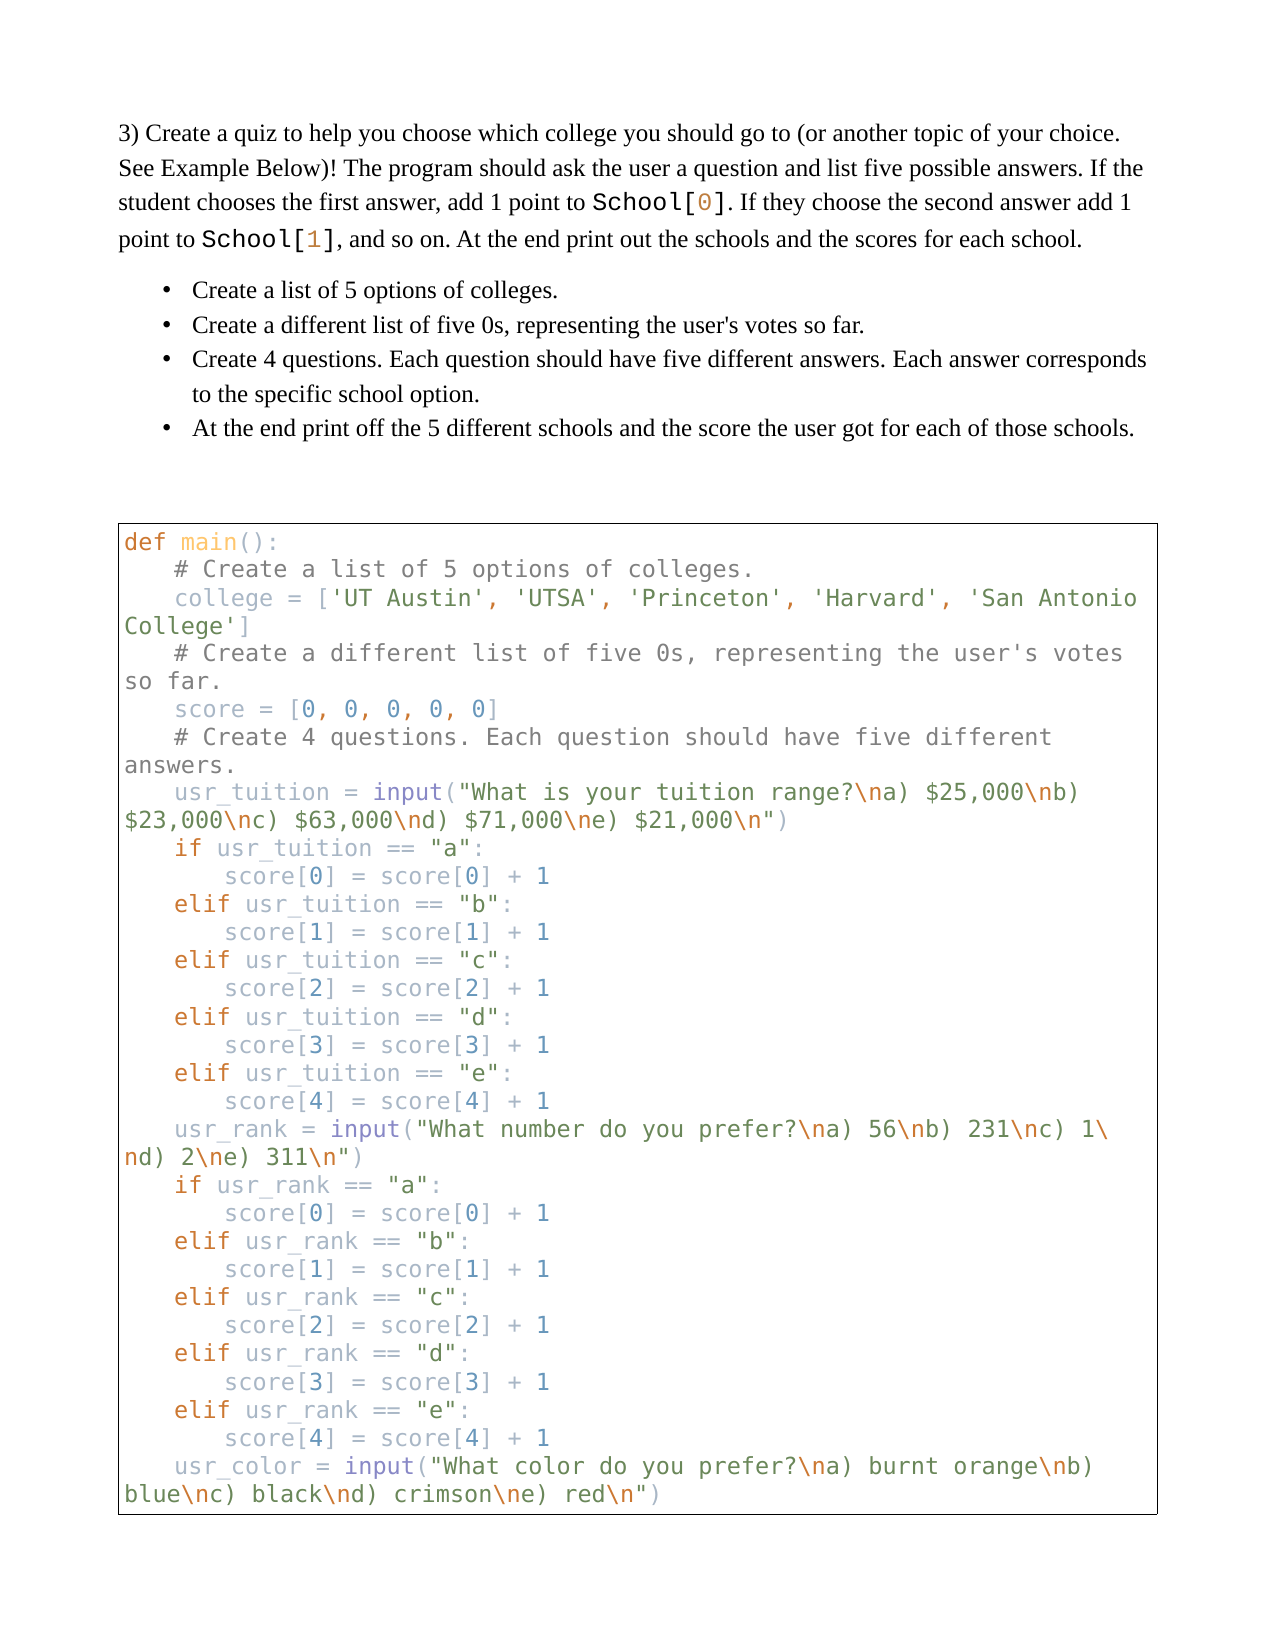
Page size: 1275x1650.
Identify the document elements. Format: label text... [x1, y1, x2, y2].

text 3) Create a quiz to help you choose which college you should go to (or another topic of your choice. See Example Below)! The program should ask the user a question and list five possible answers. If the student chooses the first answer, add 1 point to School[0]. If they choose the second answer add 1 point to School[1], and so on. At the end print out the schools and the scores for each school. [118, 118, 1157, 254]
list At the end print off the 5 different schools and the score the user got for each of those schools. [162, 413, 1157, 442]
list Create a different list of five 0s, representing the user's votes so far. [162, 310, 1157, 338]
list Create a list of 5 options of colleges. [162, 275, 1157, 304]
table_header def main(): # Create a list of 5 options of colleges. college = ['UT Austin', 'UTSA', 'Princeton', 'Harvard', 'San Antonio College'] # Create a different list of five 0s, representing the user's votes so far. score = [0, 0, 0, 0, 0] # Create 4 questions. Each question should have five different answers. usr_tuition = input("What is your tuition range?\na) $25,000\nb) $23,000\nc) $63,000\nd) $71,000\ne) $21,000\n") if usr_tuition == "a": score[0] = score[0] + 1 elif usr_tuition == "b": score[1] = score[1] + 1 elif usr_tuition == "c": score[2] = score[2] + 1 elif usr_tuition == "d": score[3] = score[3] + 1 elif usr_tuition == "e": score[4] = score[4] + 1 usr_rank = input("What number do you prefer?\na) 56\nb) 231\nc) 1\nd) 2\ne) 311\n") if usr_rank == "a": score[0] = score[0] + 1 elif usr_rank == "b": score[1] = score[1] + 1 elif usr_rank == "c": score[2] = score[2] + 1 elif usr_rank == "d": score[3] = score[3] + 1 elif usr_rank == "e": score[4] = score[4] + 1 usr_color = input("What color do you prefer?\na) burnt orange\nb) blue\nc) black\nd) crimson\ne) red\n") [119, 524, 1157, 1514]
list Create 4 questions. Each question should have five different answers. Each answer corresponds to the specific school option. [162, 344, 1157, 407]
